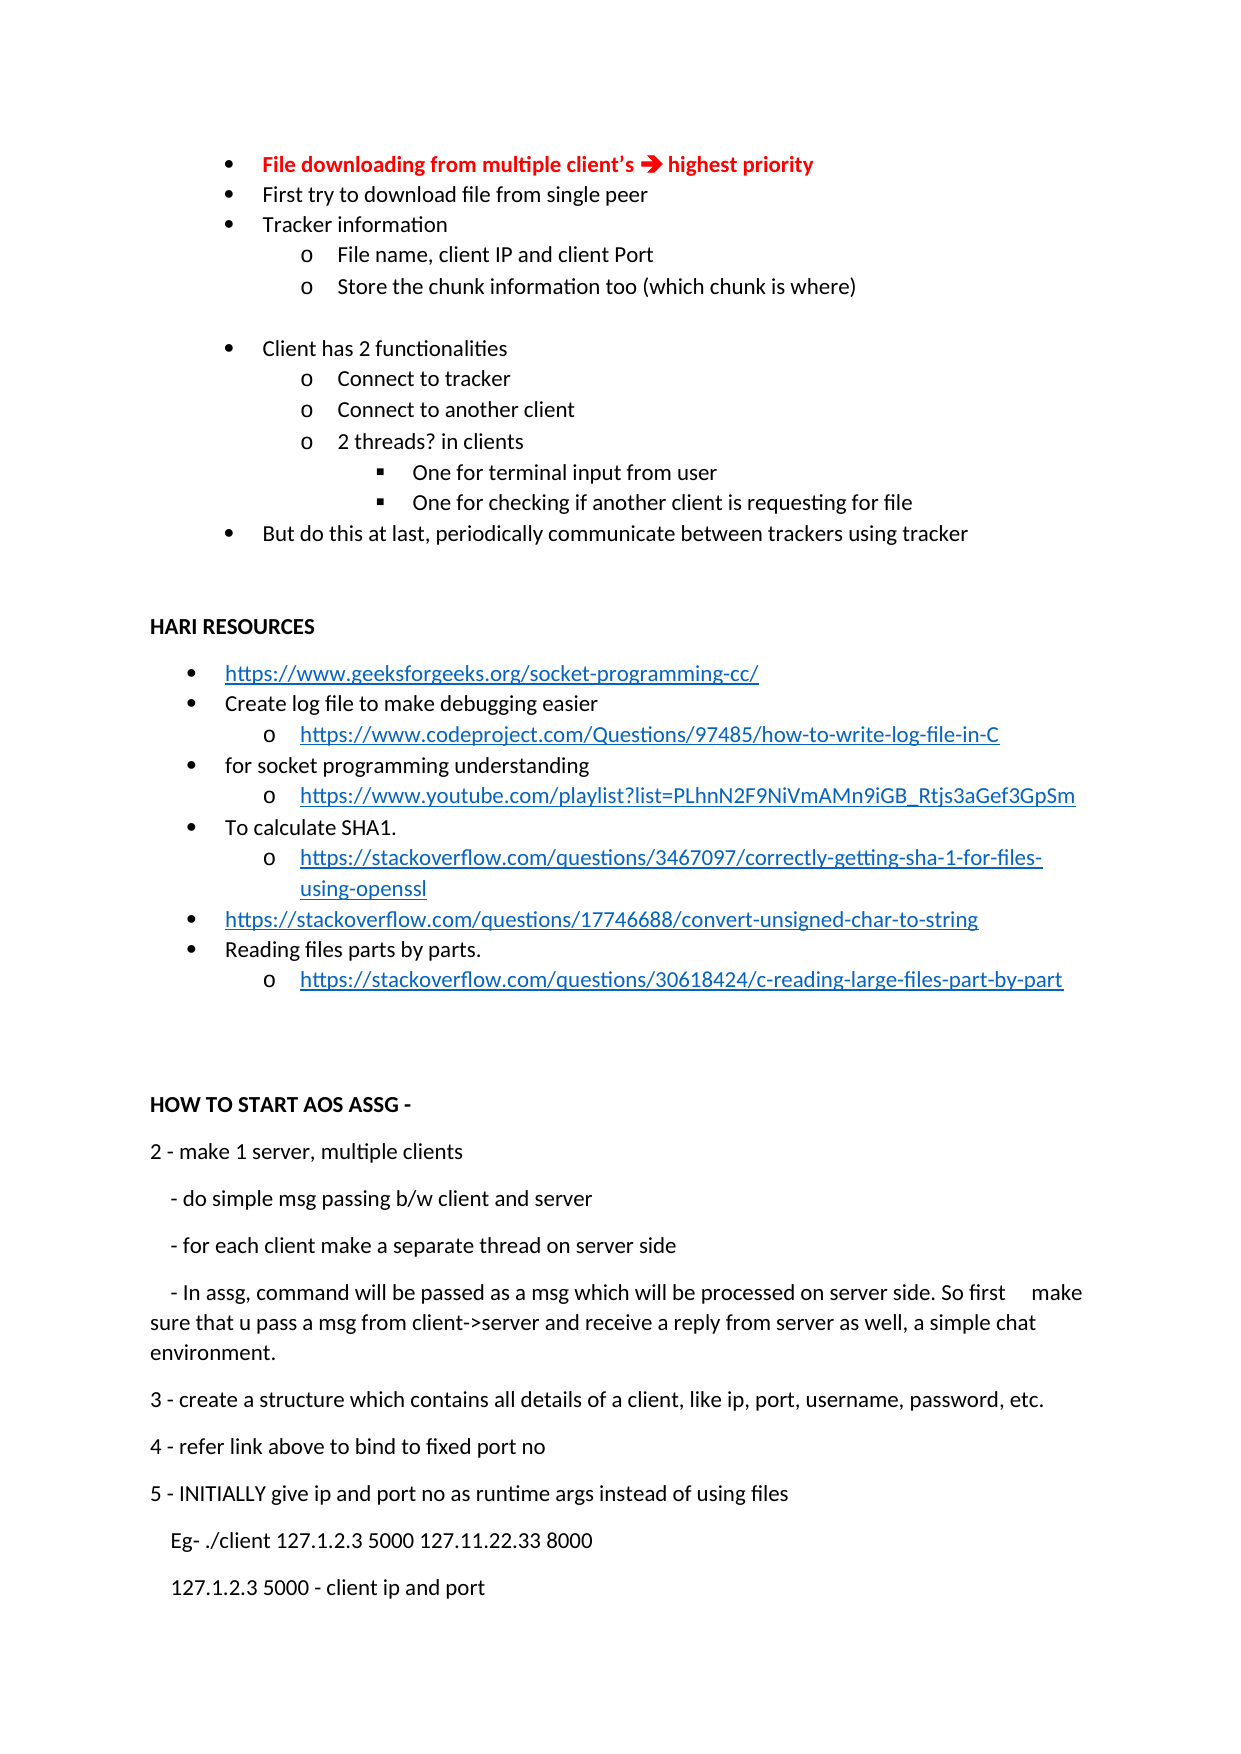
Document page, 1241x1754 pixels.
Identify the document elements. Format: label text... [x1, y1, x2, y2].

list Reading files parts by parts. [187, 935, 1090, 963]
list Tracker information [225, 210, 1090, 238]
list To calculate SHA1. [187, 813, 1090, 841]
list 2 threads? in clients [300, 427, 1090, 456]
list Connect to another client [300, 395, 1090, 424]
text 4 - refer link above to bind to fixed port no [150, 1432, 1090, 1460]
list But do this at last, periodically communicate between trackers using tracker [225, 519, 1090, 547]
list https://www.codeproject.com/Questions/97485/how-to-write-log-file-in-C [262, 720, 1090, 749]
text - for each client make a separate thread on server side [150, 1231, 1090, 1259]
list Create log file to make debugging easier [187, 689, 1090, 718]
text HARI RESOURCES [150, 612, 1090, 641]
list Connect to tracker [300, 364, 1090, 393]
text HOW TO START AOS ASSG - [150, 1090, 1090, 1118]
list File downloading from multiple client’s  highest priority [225, 150, 1090, 178]
list https://stackoverflow.com/questions/17746688/convert-unsigned-char-to-string [187, 905, 1090, 933]
list Client has 2 functionalities [225, 334, 1090, 362]
list https://www.geeksforgeeks.org/socket-programming-cc/ [187, 659, 1090, 687]
list https://stackoverflow.com/questions/3467097/correctly-getting-sha-1-for-files-using-openssl [262, 843, 1090, 902]
text - do simple msg passing b/w client and server [150, 1184, 1090, 1212]
list for socket programming understanding [187, 751, 1090, 779]
text - In assg, command will be passed as a msg which will be processed on server side. So first make sure that u pass a msg from client->server and receive a reply from server as well, a simple chat environment. [150, 1278, 1090, 1366]
text 2 - make 1 server, multiple clients [150, 1137, 1090, 1165]
text 5 - INITIALLY give ip and port no as runtime args instead of using files [150, 1479, 1090, 1507]
text 3 - create a structure which contains all details of a client, like ip, port, username, password, etc. [150, 1385, 1090, 1413]
list One for checking if another client is requesting for file [375, 488, 1090, 517]
list https://www.youtube.com/playlist?list=PLhnN2F9NiVmAMn9iGB_Rtjs3aGef3GpSm [262, 781, 1090, 811]
list File name, client IP and client Port [300, 241, 1090, 270]
text Eg- ./client 127.1.2.3 5000 127.11.22.33 8000 [150, 1526, 1090, 1554]
text 127.1.2.3 5000 - client ip and port [150, 1573, 1090, 1601]
list First try to download file from single peer [225, 180, 1090, 208]
list One for terminal input from user [375, 458, 1090, 486]
list https://stackoverflow.com/questions/30618424/c-reading-large-files-part-by-part [262, 965, 1090, 994]
list Store the chunk information too (which chunk is where) [300, 272, 1090, 301]
